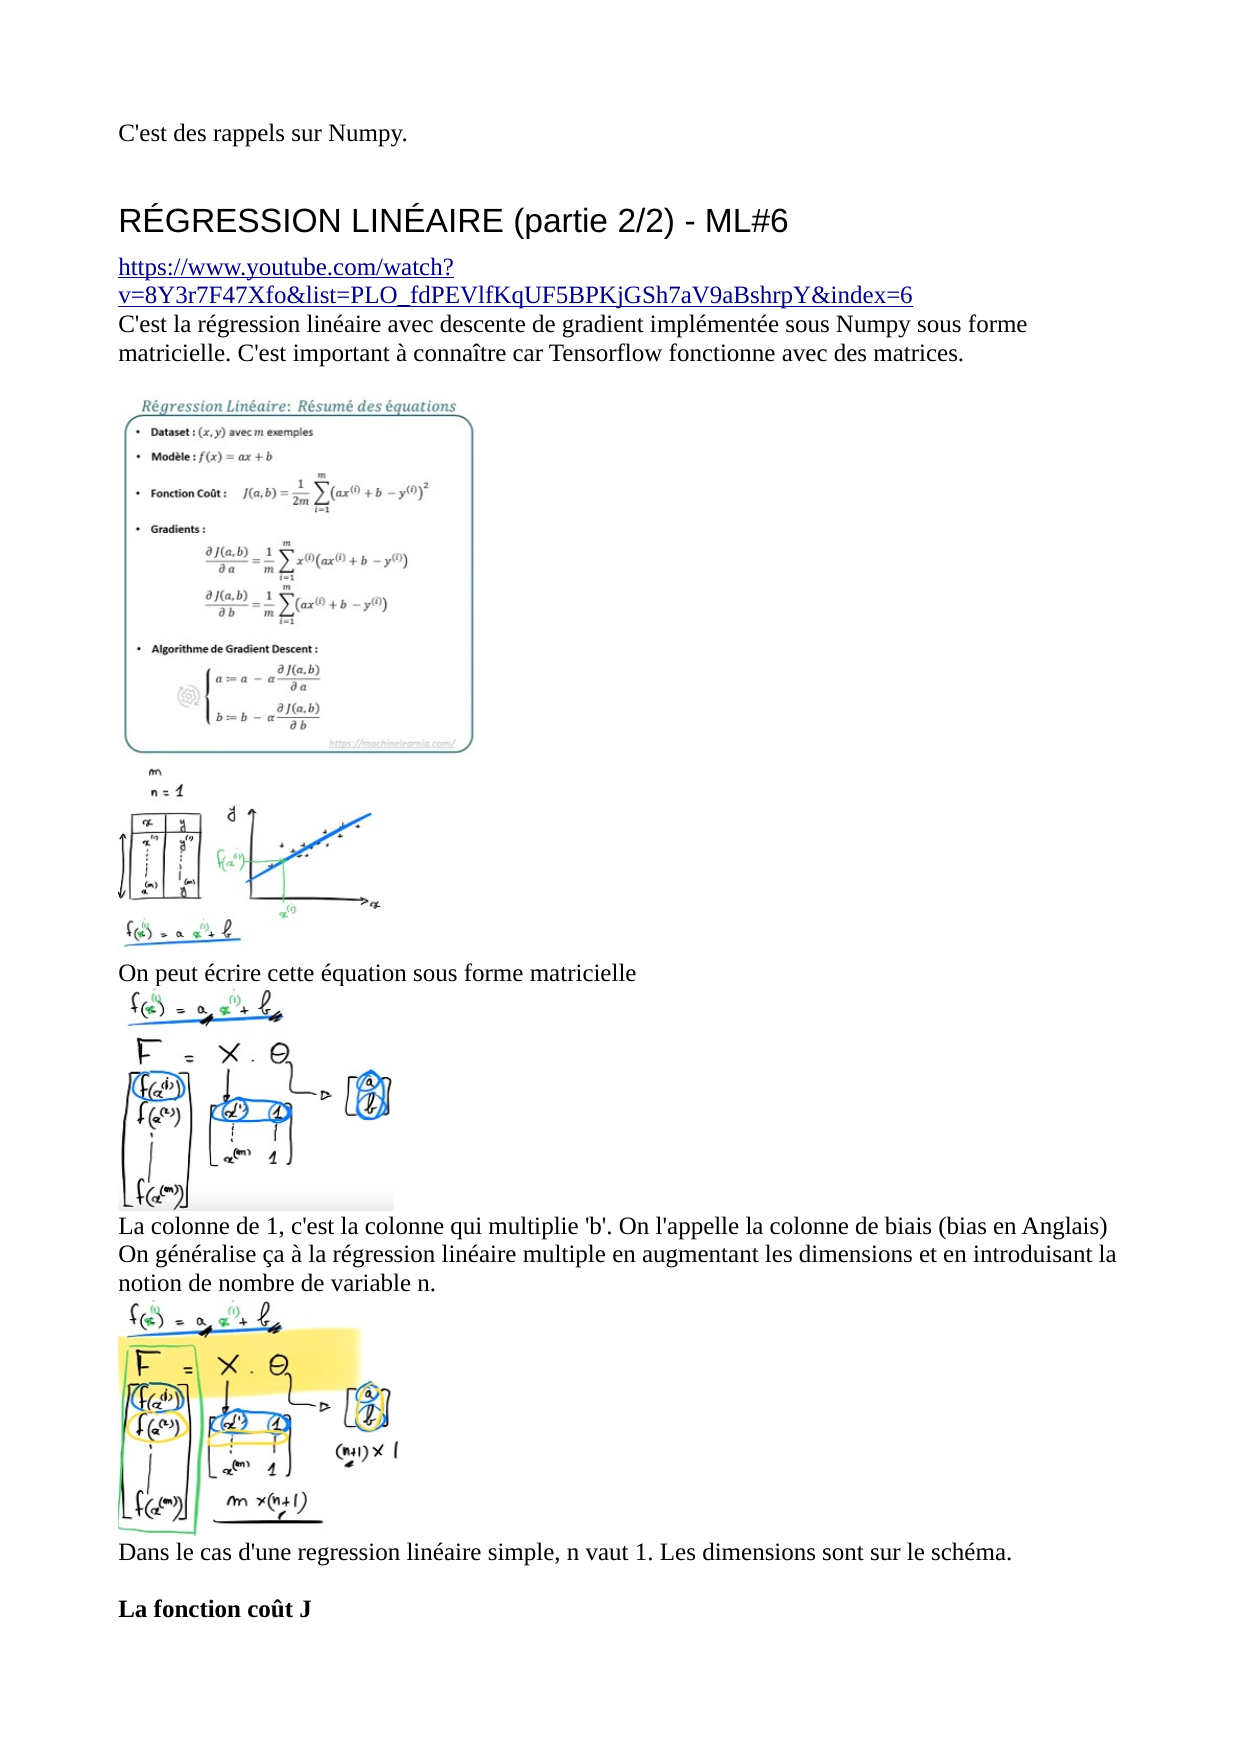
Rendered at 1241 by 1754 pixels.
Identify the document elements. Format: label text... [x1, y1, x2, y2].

picture [118, 986, 395, 1211]
text On peut écrire cette équation sous forme matricielle [118, 958, 1122, 987]
picture [118, 1297, 404, 1537]
subtitle RÉGRESSION LINÉAIRE (partie 2/2) - ML#6 [118, 201, 1122, 239]
text On généralise ça à la régression linéaire multiple en augmentant les dimensions et en introduisant la notion de nombre de variable n. [118, 1239, 1122, 1297]
text La colonne de 1, c'est la colonne qui multiplie 'b'. On l'appelle la colonne de biais (bias en Anglais) [118, 1211, 1122, 1239]
text C'est la régression linéaire avec descente de gradient implémentée sous Numpy sous forme matricielle. C'est important à connaître car Tensorflow fonctionne avec des matrices. [118, 309, 1122, 367]
text https://www.youtube.com/watch?v=8Y3r7F47Xfo&list=PLO_fdPEVlfKqUF5BPKjGSh7aV9aBshrpY&index=6 [118, 252, 1122, 309]
text Dans le cas d'une regression linéaire simple, n vaut 1. Les dimensions sont sur le schéma. [118, 1537, 1122, 1565]
picture [118, 395, 479, 958]
text La fonction coût J [118, 1594, 1122, 1623]
text C'est des rappels sur Numpy. [118, 118, 1122, 147]
